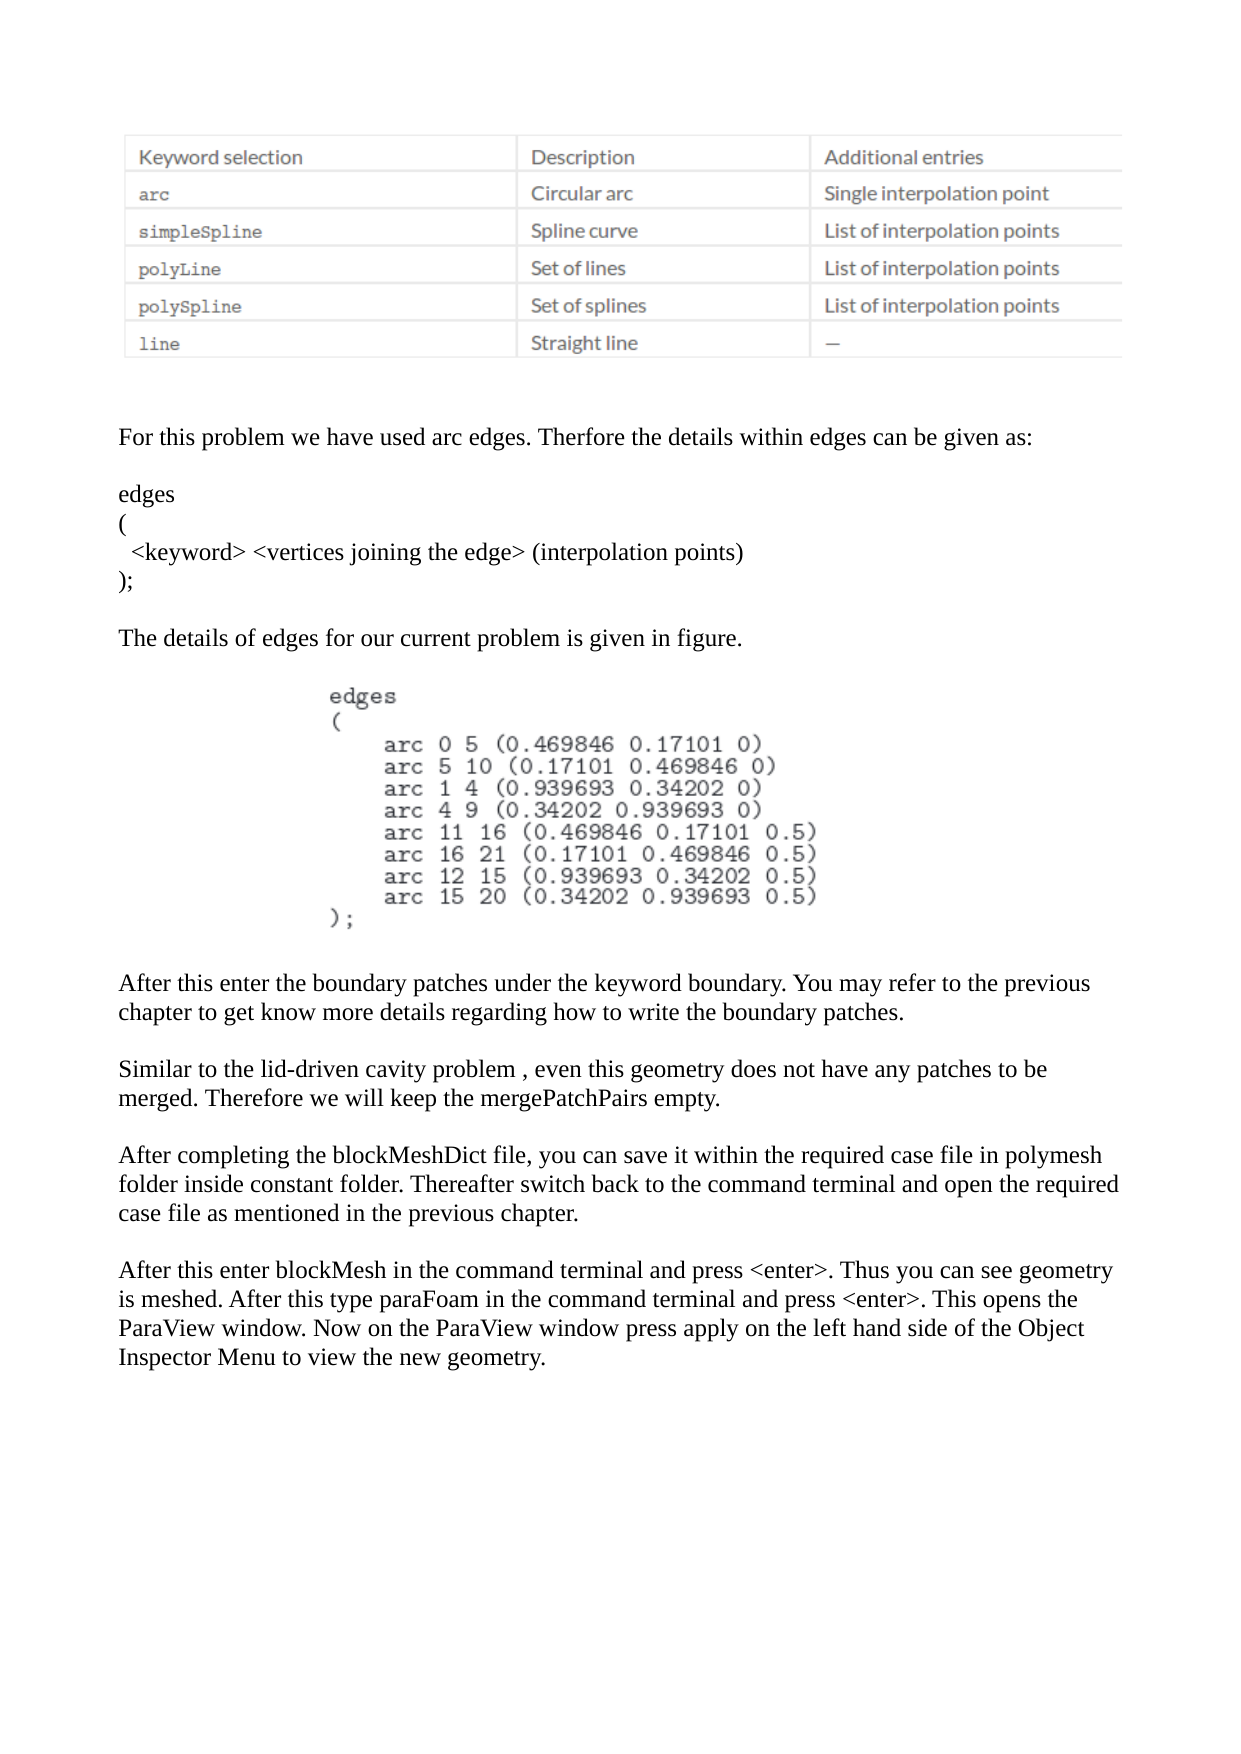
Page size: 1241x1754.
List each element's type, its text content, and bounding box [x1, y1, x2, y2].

text <keyword> <vertices joining the edge> (interpolation points) [118, 537, 1122, 566]
text For this problem we have used arc edges. Therfore the details within edges can be given as: [118, 422, 1122, 451]
picture [315, 680, 925, 948]
text The details of edges for our current problem is given in figure. [118, 623, 1122, 652]
text After this enter blockMesh in the command terminal and press <enter>. Thus you can see geometry is meshed. After this type paraFoam in the command terminal and press <enter>. This opens the ParaView window. Now on the ParaView window press apply on the left hand side of the Object Inspector Menu to view the new geometry. [118, 1256, 1122, 1371]
picture [118, 118, 1123, 394]
text After completing the blockMeshDict file, you can save it within the required case file in polymesh folder inside constant folder. Thereafter switch back to the command terminal and open the required case file as mentioned in the previous chapter. [118, 1141, 1122, 1227]
text edges [118, 479, 1122, 508]
text After this enter the boundary patches under the keyword boundary. You may refer to the previous chapter to get know more details regarding how to write the boundary patches. [118, 968, 1122, 1026]
text Similar to the lid-driven cavity problem , even this geometry does not have any patches to be merged. Therefore we will keep the mergePatchPairs empty. [118, 1054, 1122, 1112]
text ( [118, 508, 1122, 537]
text ); [118, 566, 1122, 594]
